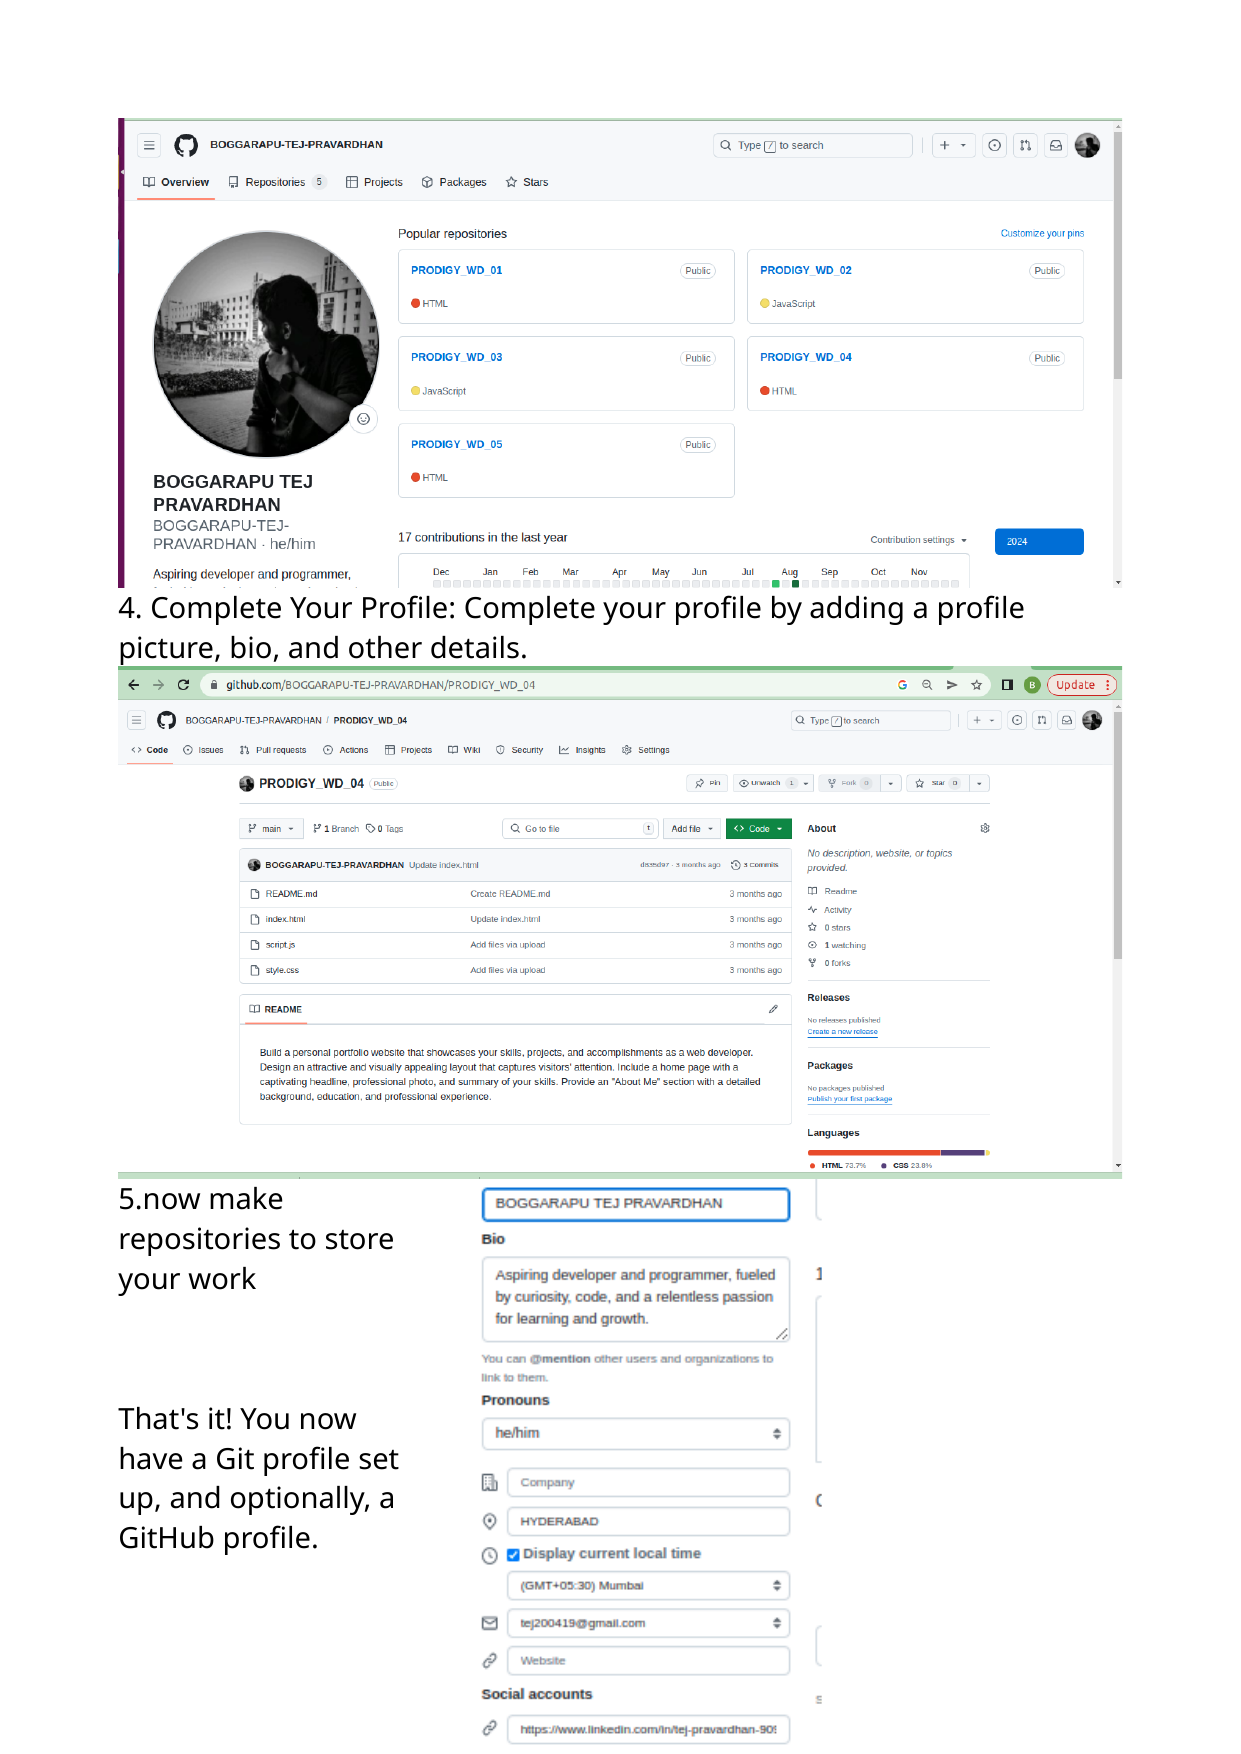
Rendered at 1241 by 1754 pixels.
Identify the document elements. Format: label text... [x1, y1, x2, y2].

text 5.now make repositories to store your work [118, 1179, 418, 1298]
text That's it! You now have a Git profile set up, and optionally, a GitHub profile. [118, 1398, 418, 1557]
text [822, 1398, 1122, 1557]
picture [118, 118, 1123, 588]
text [822, 1179, 1122, 1298]
picture [118, 666, 1123, 1754]
text 4. Complete Your Profile: Complete your profile by adding a profile picture, bio, and other details. [118, 588, 1122, 666]
